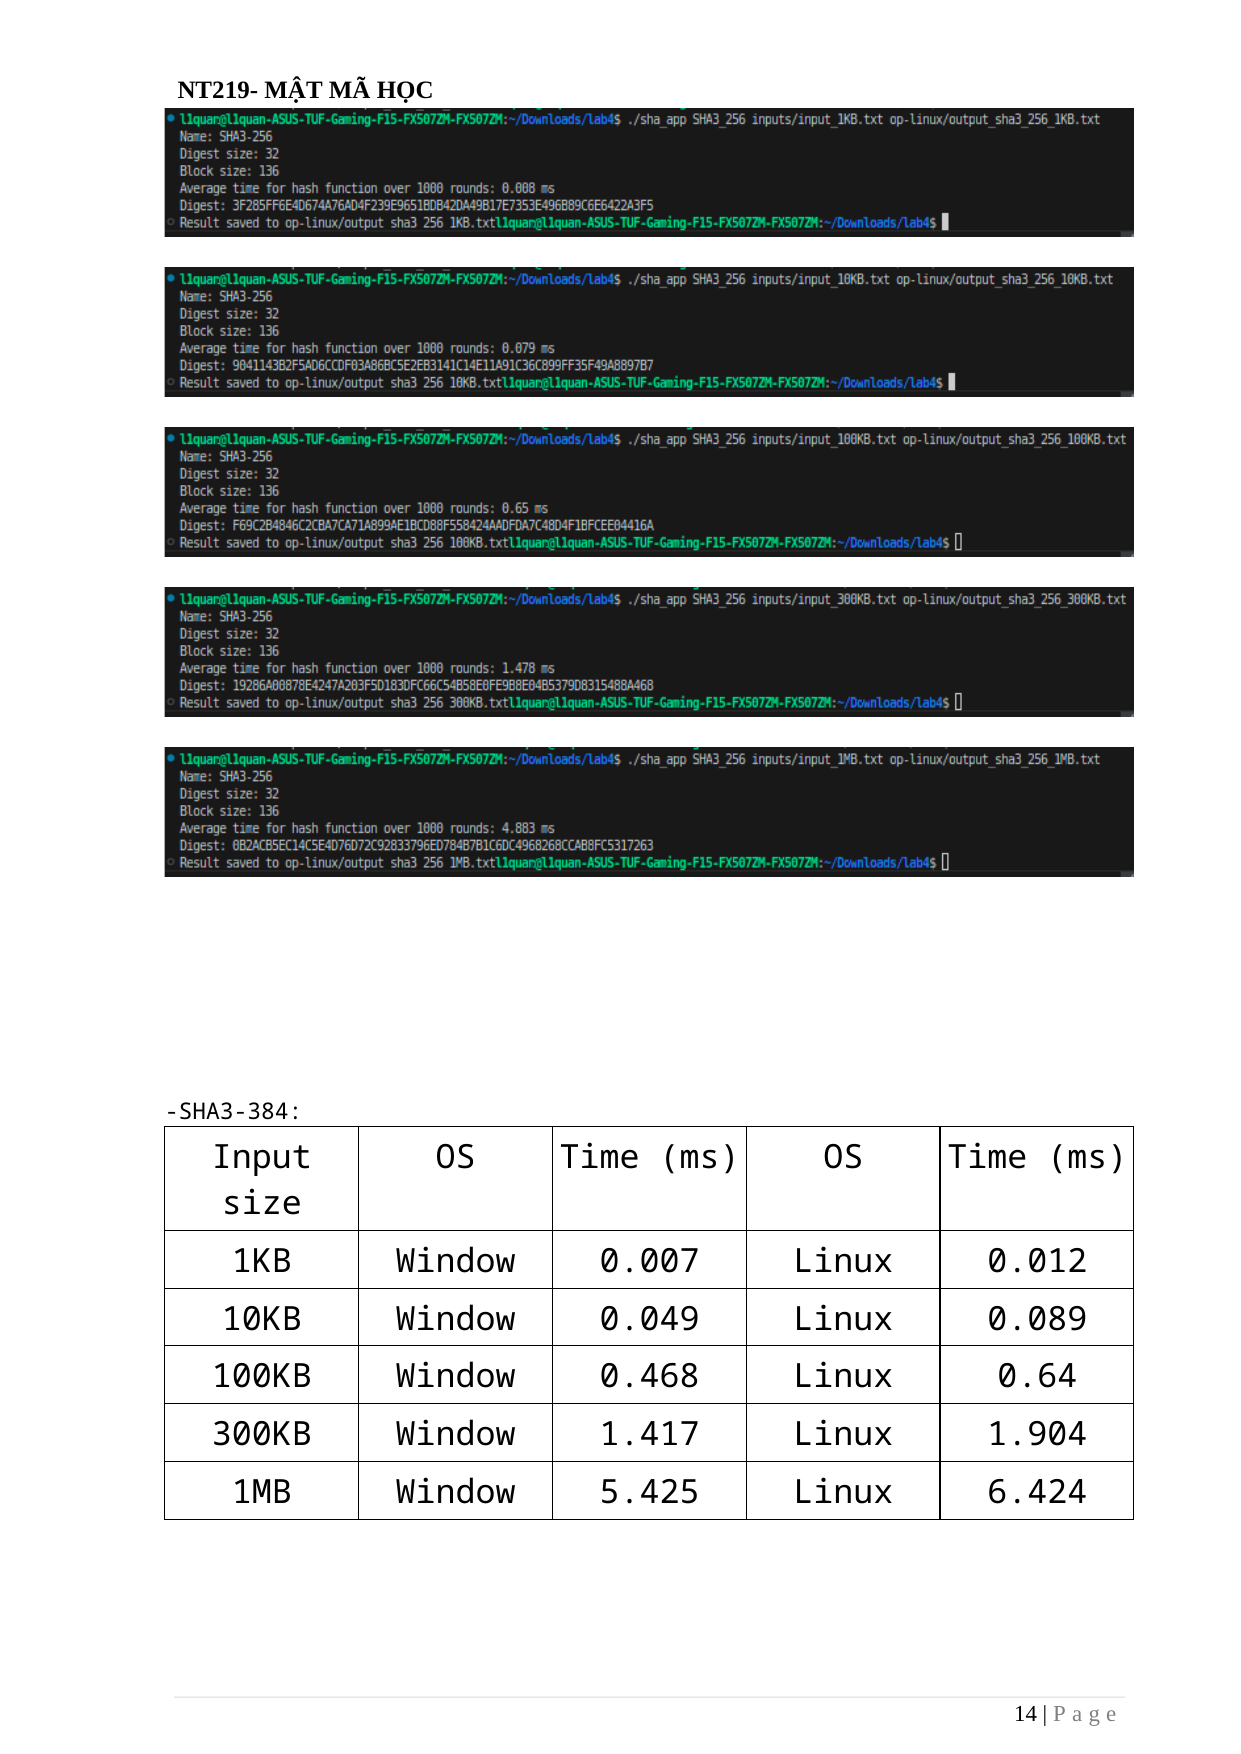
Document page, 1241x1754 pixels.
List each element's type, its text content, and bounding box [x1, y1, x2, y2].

table_cell 5.425 [553, 1462, 746, 1519]
table_header OS [359, 1127, 552, 1229]
table_header Input size [165, 1127, 358, 1229]
table_cell Window [359, 1346, 552, 1403]
table_cell 300KB [165, 1404, 358, 1461]
picture [164, 587, 1134, 717]
table_cell Window [359, 1289, 552, 1345]
table_cell 10KB [165, 1289, 358, 1345]
text -SHA3-384: [164, 1095, 1134, 1126]
table_cell 1.417 [553, 1404, 746, 1461]
table_cell Window [359, 1404, 552, 1461]
picture [164, 267, 1134, 397]
table_cell 0.468 [553, 1346, 746, 1403]
table_cell Window [359, 1231, 552, 1287]
table_header Time (ms) [553, 1127, 746, 1229]
table_cell 0.007 [553, 1231, 746, 1287]
table_cell Linux [747, 1404, 939, 1461]
picture [164, 747, 1134, 877]
table_header OS [747, 1127, 939, 1229]
table_cell Linux [747, 1462, 939, 1519]
table_cell 6.424 [941, 1462, 1133, 1519]
table_cell Window [359, 1462, 552, 1519]
table_cell 0.089 [941, 1289, 1133, 1345]
picture [164, 427, 1134, 557]
table_cell 1KB [165, 1231, 358, 1287]
table_cell 0.049 [553, 1289, 746, 1345]
table_cell Linux [747, 1289, 939, 1345]
table_cell 0.012 [941, 1231, 1133, 1287]
table_cell 0.64 [941, 1346, 1133, 1403]
table_cell 1.904 [941, 1404, 1133, 1461]
table_cell 1MB [165, 1462, 358, 1519]
table_cell 100KB [165, 1346, 358, 1403]
picture [164, 108, 1134, 237]
table_cell Linux [747, 1346, 939, 1403]
table_cell Linux [747, 1231, 939, 1287]
table_header Time (ms) [941, 1127, 1133, 1229]
